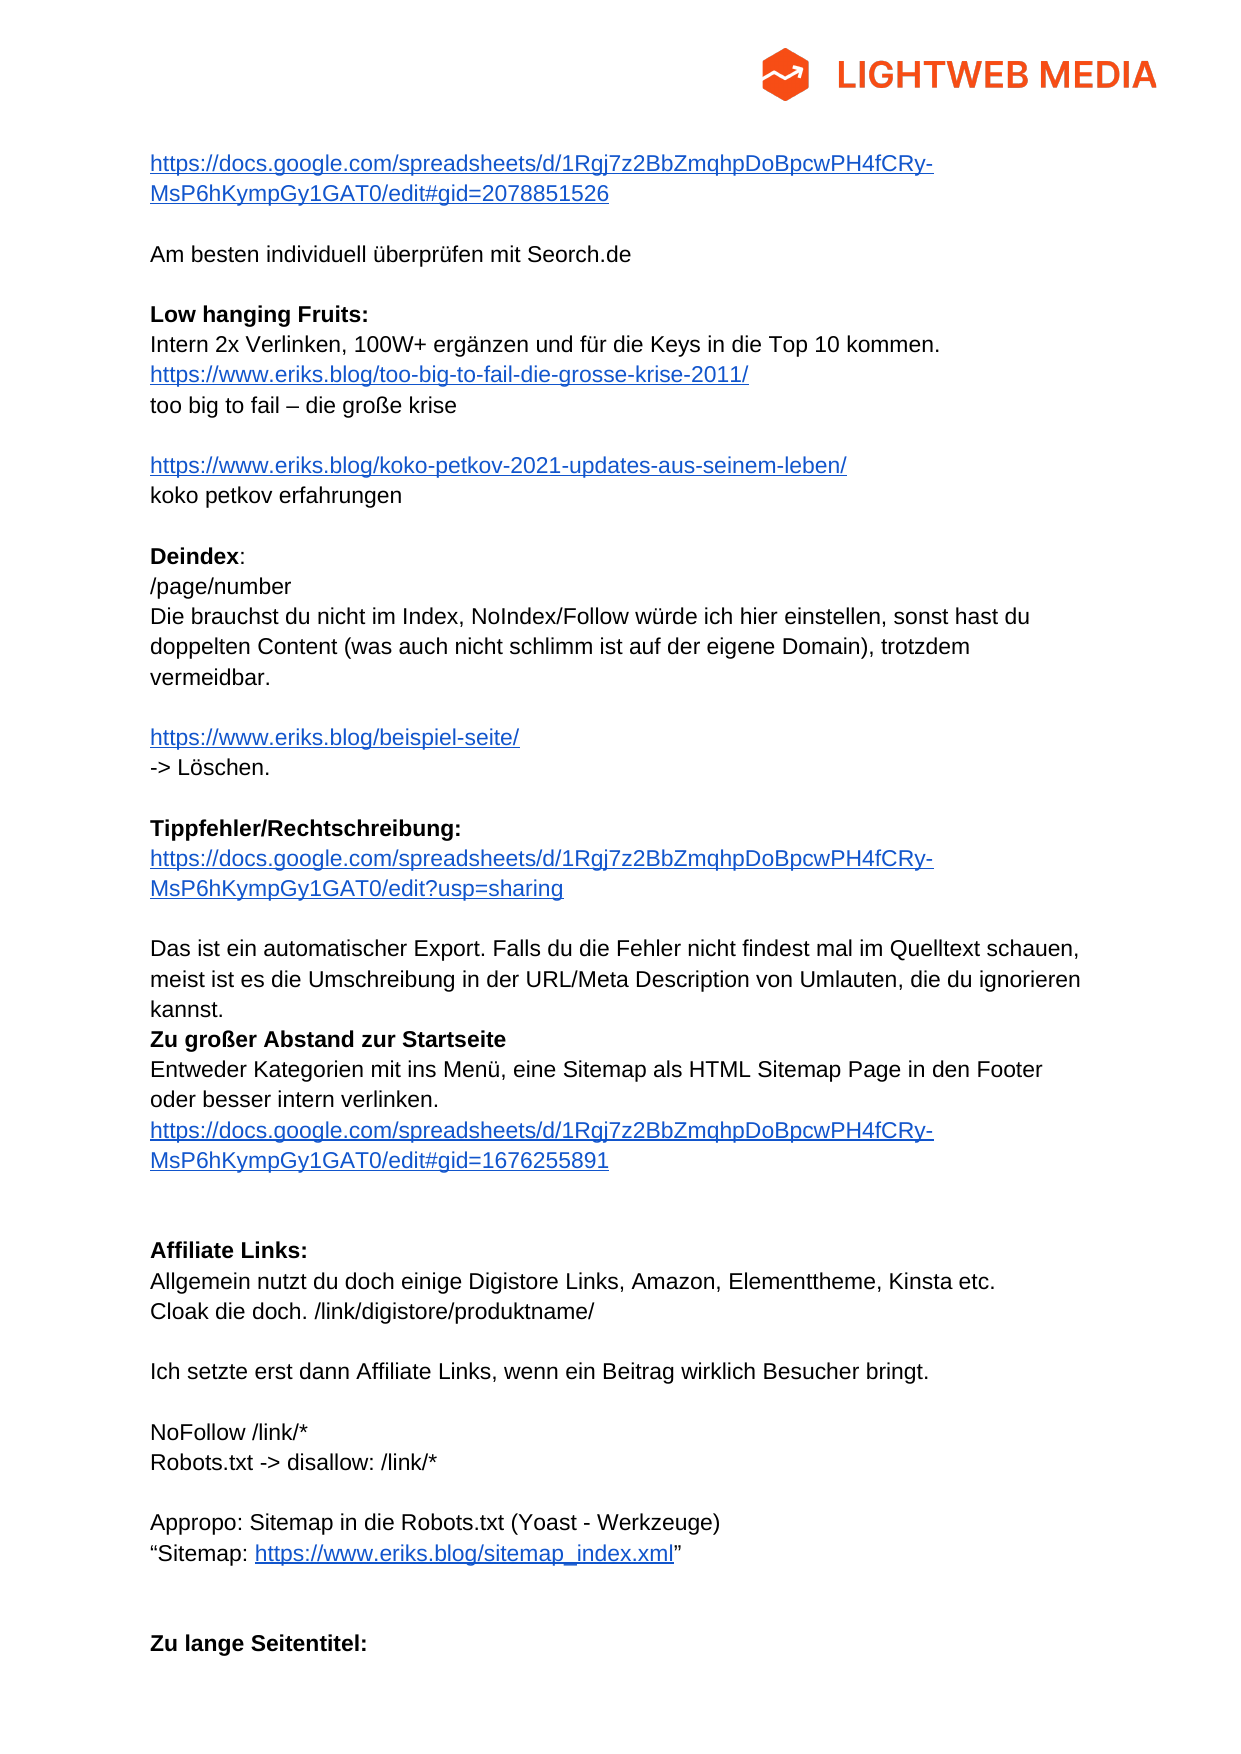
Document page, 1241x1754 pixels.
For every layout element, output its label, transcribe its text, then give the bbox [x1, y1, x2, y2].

text https://docs.google.com/spreadsheets/d/1Rgj7z2BbZmqhpDoBpcwPH4fCRy-MsP6hKympGy1GAT0/edit#gid=2078851526 [150, 150, 1090, 207]
text /page/number [150, 573, 1090, 599]
text “Sitemap: https://www.eriks.blog/sitemap_index.xml” [150, 1539, 1090, 1566]
text Low hanging Fruits: [150, 301, 1090, 327]
text https://www.eriks.blog/koko-petkov-2021-updates-aus-seinem-leben/ [150, 452, 1090, 478]
text Affiliate Links: [150, 1237, 1090, 1264]
picture [762, 48, 1157, 101]
text too big to fail – die große krise [150, 392, 1090, 418]
text Ich setzte erst dann Affiliate Links, wenn ein Beitrag wirklich Besucher bringt. [150, 1358, 1090, 1385]
text https://www.eriks.blog/too-big-to-fail-die-grosse-krise-2011/ [150, 361, 1090, 388]
text Entweder Kategorien mit ins Menü, eine Sitemap als HTML Sitemap Page in den Footer oder besser intern verlinken. [150, 1056, 1090, 1113]
text Am besten individuell überprüfen mit Seorch.de [150, 241, 1090, 267]
text Cloak die doch. /link/digistore/produktname/ [150, 1298, 1090, 1324]
text Zu lange Seitentitel: [150, 1630, 1090, 1657]
text https://docs.google.com/spreadsheets/d/1Rgj7z2BbZmqhpDoBpcwPH4fCRy-MsP6hKympGy1GAT0/edit?usp=sharing [150, 845, 1090, 901]
text Appropo: Sitemap in die Robots.txt (Yoast - Werkzeuge) [150, 1509, 1090, 1536]
text Das ist ein automatischer Export. Falls du die Fehler nicht findest mal im Quelltext schauen, meist ist es die Umschreibung in der URL/Meta Description von Umlauten, die du ignorieren kannst. [150, 935, 1090, 1022]
text -> Löschen. [150, 754, 1090, 781]
text koko petkov erfahrungen [150, 482, 1090, 509]
text https://docs.google.com/spreadsheets/d/1Rgj7z2BbZmqhpDoBpcwPH4fCRy-MsP6hKympGy1GAT0/edit#gid=1676255891 [150, 1117, 1090, 1173]
text Robots.txt -> disallow: /link/* [150, 1449, 1090, 1475]
text Allgemein nutzt du doch einige Digistore Links, Amazon, Elementtheme, Kinsta etc. [150, 1268, 1090, 1294]
text Tippfehler/Rechtschreibung: [150, 814, 1090, 841]
text NoFollow /link/* [150, 1419, 1090, 1445]
text Intern 2x Verlinken, 100W+ ergänzen und für die Keys in die Top 10 kommen. [150, 331, 1090, 358]
text Die brauchst du nicht im Index, NoIndex/Follow würde ich hier einstellen, sonst hast du doppelten Content (was auch nicht schlimm ist auf der eigene Domain), trotzdem vermeidbar. [150, 603, 1090, 690]
text https://www.eriks.blog/beispiel-seite/ [150, 724, 1090, 750]
text Zu großer Abstand zur Startseite [150, 1026, 1090, 1052]
text Deindex: [150, 543, 1090, 569]
